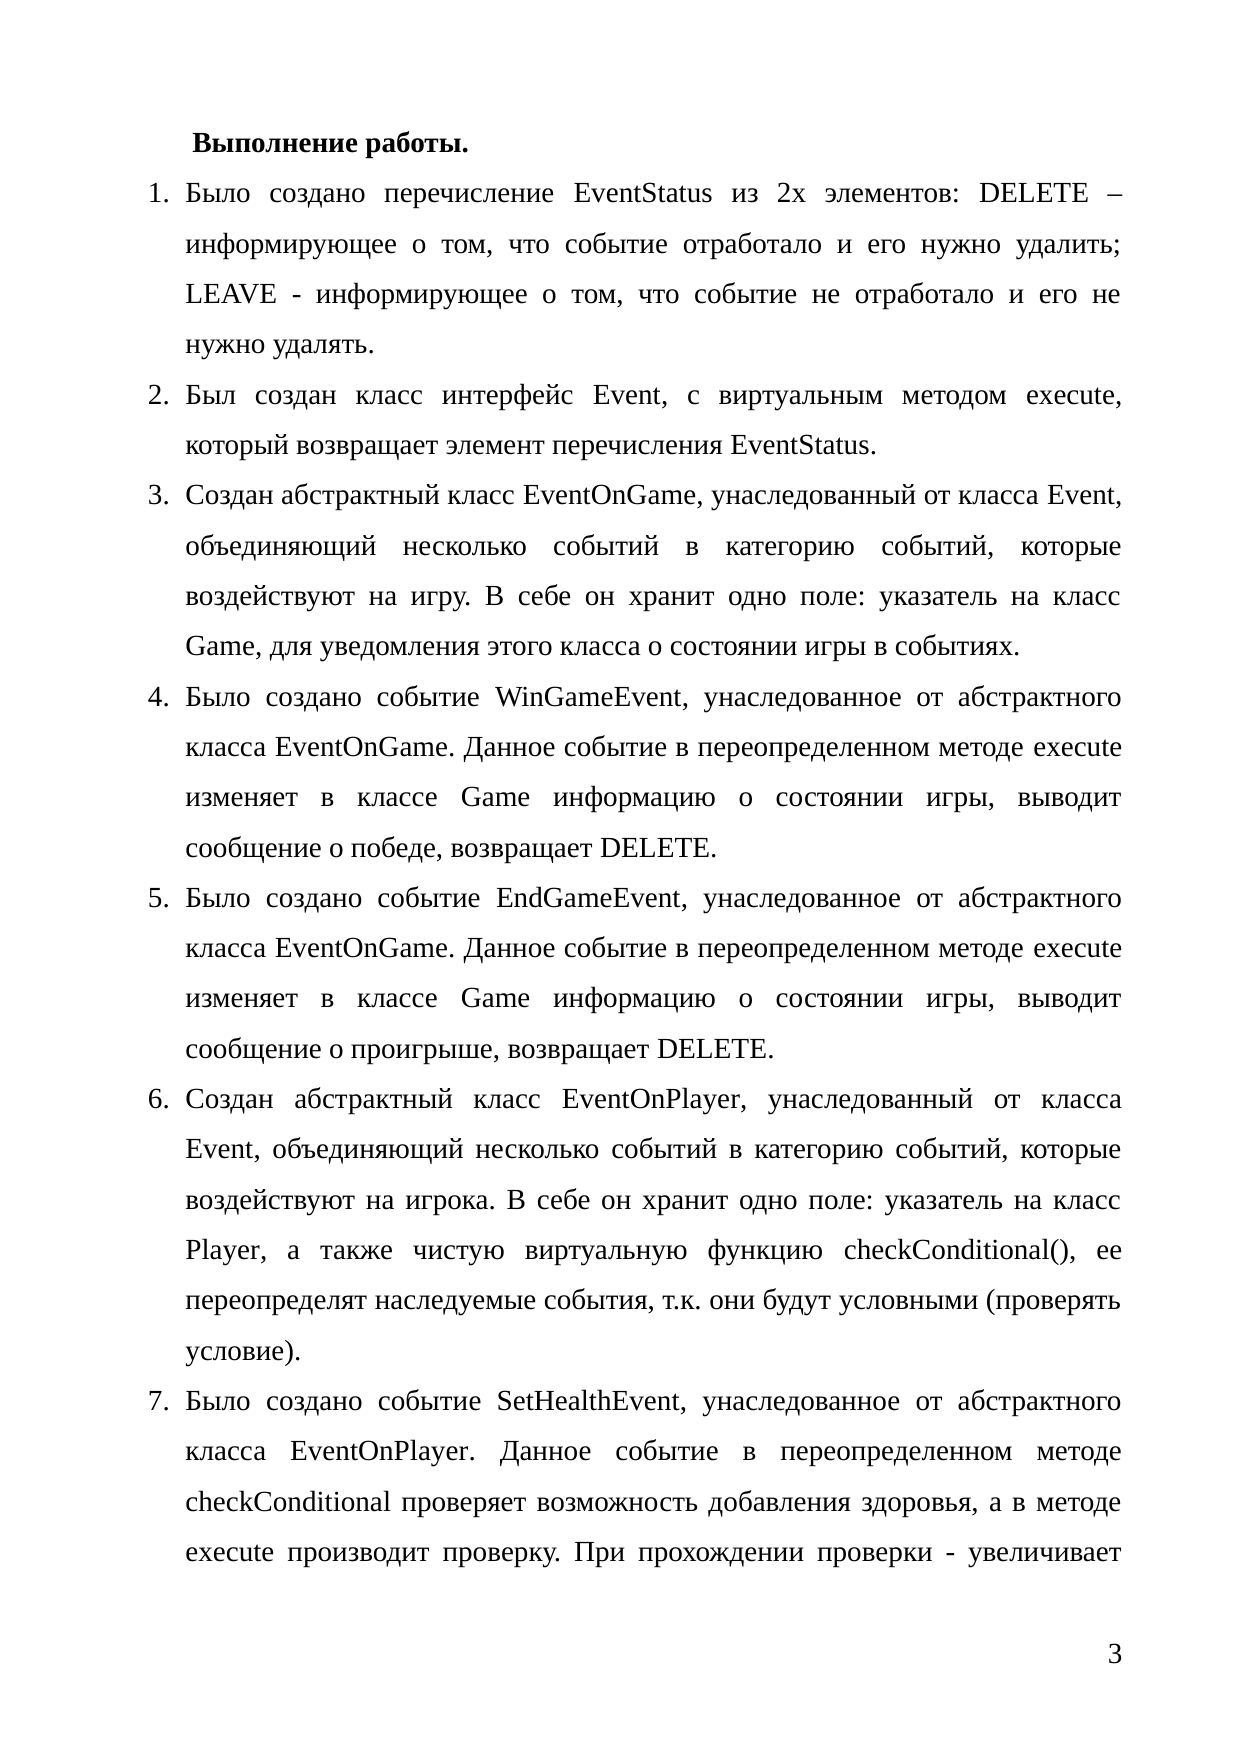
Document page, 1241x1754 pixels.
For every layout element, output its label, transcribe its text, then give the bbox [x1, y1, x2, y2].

list Создан абстрактный класс EventOnGame, унаследованный от класса Event, объединяющий несколько событий в категорию событий, которые воздействуют на игру. В себе он хранит одно поле: указатель на класс Game, для уведомления этого класса о состоянии игры в событиях. [148, 477, 1122, 662]
list Создан абстрактный класс EventOnPlayer, унаследованный от класса Event, объединяющий несколько событий в категорию событий, которые воздействуют на игрока. В себе он хранит одно поле: указатель на класс Player, а также чистую виртуальную функцию checkConditional(), ее переопределят наследуемые события, т.к. они будут условными (проверять условие). [148, 1081, 1122, 1366]
list Было создано событие WinGameEvent, унаследованное от абстрактного класса EventOnGame. Данное событие в переопределенном методе execute изменяет в классе Game информацию о состоянии игры, выводит сообщение о победе, возвращает DELETE. [148, 679, 1122, 863]
list Было создано событиe SetHealthEvent, унаследованное от абстрактного класса EventOnPlayer. Данное событие в переопределенном методе checkConditional проверяет возможность добавления здоровья, а в методе execute производит проверку. При прохождении проверки - увеличивает [148, 1383, 1122, 1568]
list Был создан класс интерфейс Event, с виртуальным методом execute, который возвращает элемент перечисления EventStatus. [148, 377, 1122, 461]
subtitle Выполнение работы. [118, 125, 1122, 159]
list Было создано перечисление EventStatus из 2х элементов: DELETE – информирующее о том, что событие отработало и его нужно удалить; LEAVE - информирующее о том, что событие не отработало и его не нужно удалять. [148, 176, 1122, 360]
list Было создано событие EndGameEvent, унаследованное от абстрактного класса EventOnGame. Данное событие в переопределенном методе execute изменяет в классе Game информацию о состоянии игры, выводит сообщение о проигрыше, возвращает DELETE. [148, 880, 1122, 1064]
